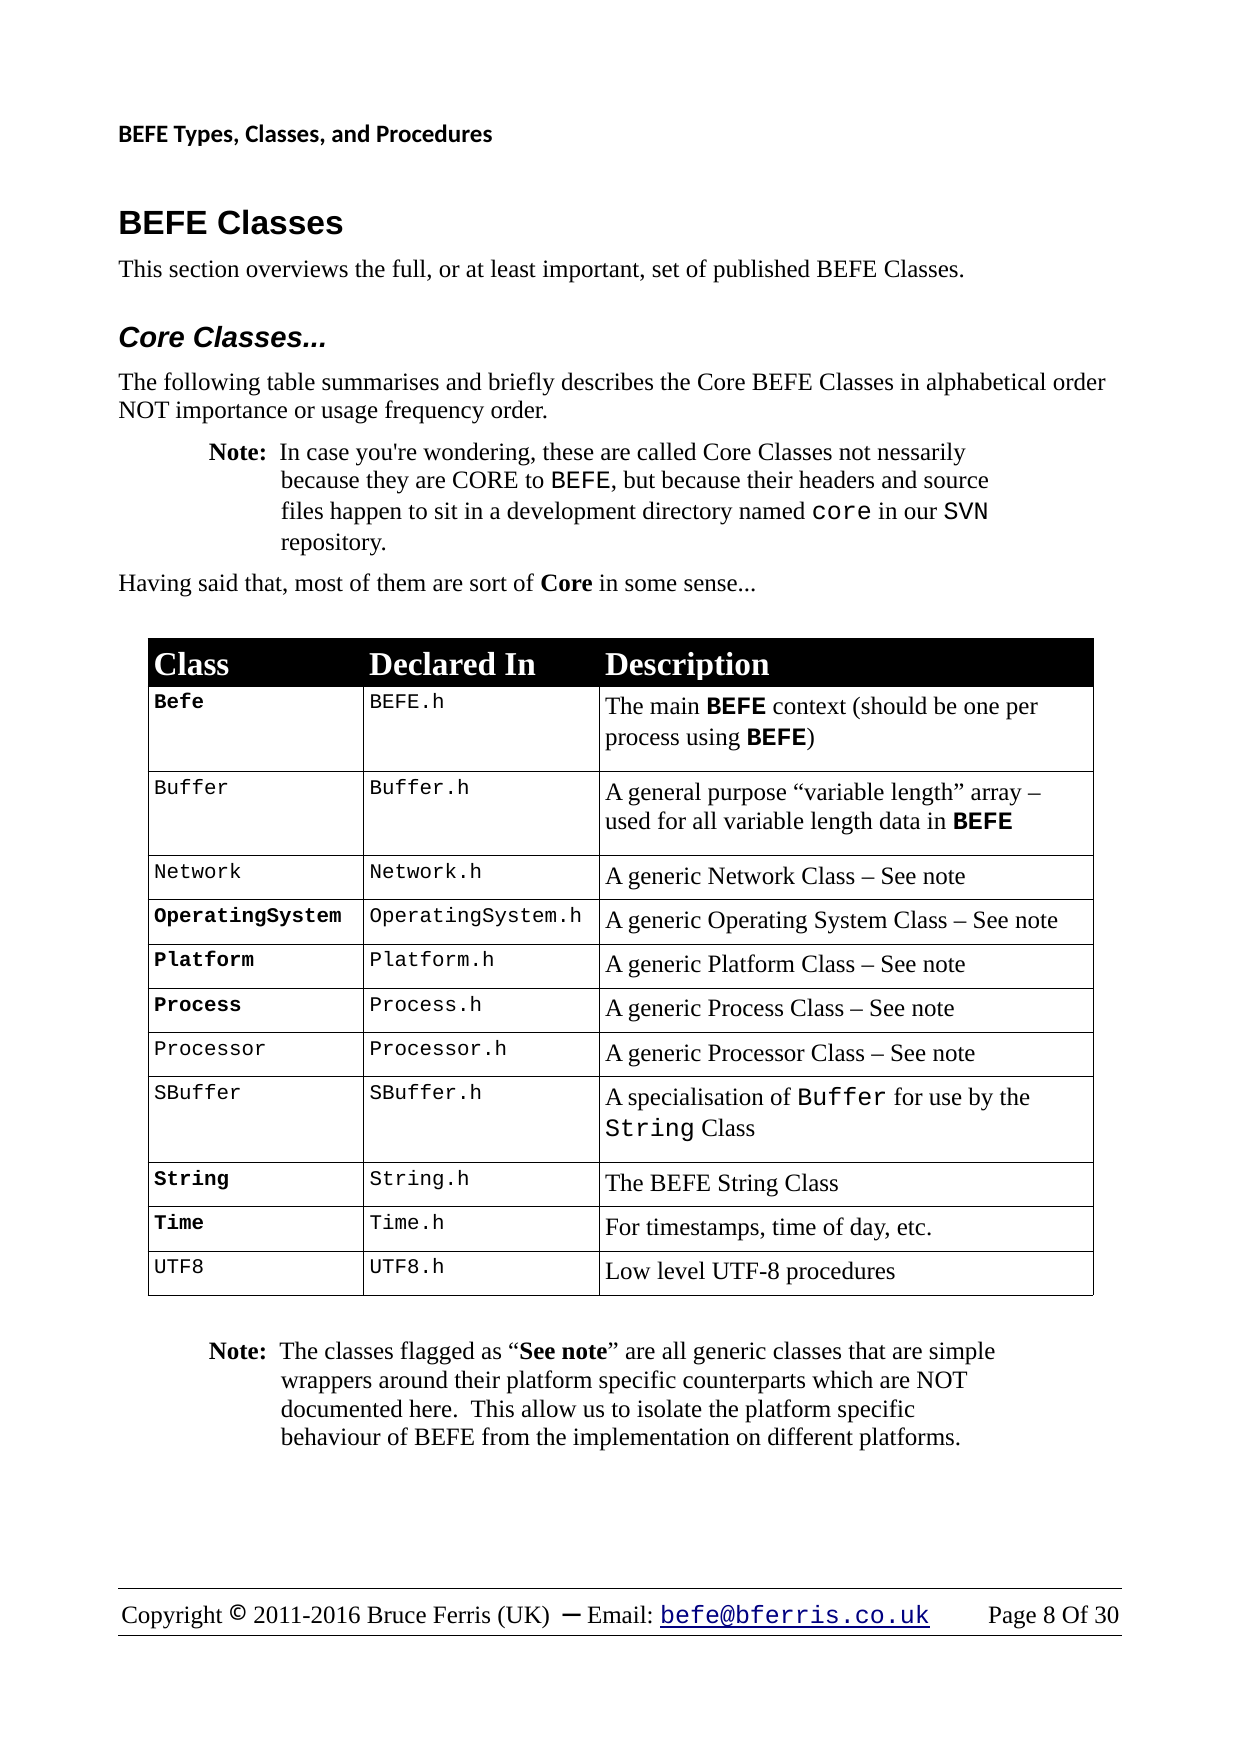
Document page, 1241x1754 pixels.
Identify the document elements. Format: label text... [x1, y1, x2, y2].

table_header Declared In [364, 639, 599, 686]
subtitle BEFE Classes [118, 203, 1122, 242]
table_cell UTF8 [149, 1252, 363, 1295]
table_cell String.h [364, 1163, 599, 1206]
table_cell Process.h [364, 989, 599, 1032]
table_cell UTF8.h [364, 1252, 599, 1295]
table_cell A generic Processor Class – See note [600, 1033, 1093, 1076]
table_cell Buffer.h [364, 772, 599, 855]
table_cell SBuffer.h [364, 1077, 599, 1162]
text This section overviews the full, or at least important, set of published BEFE Classes. [118, 254, 1122, 283]
table_cell For timestamps, time of day, etc. [600, 1207, 1093, 1251]
table_cell A generic Process Class – See note [600, 989, 1093, 1032]
text The following table summarises and briefly describes the Core BEFE Classes in alphabetical order NOT importance or usage frequency order. [118, 367, 1122, 424]
table_cell A generic Platform Class – See note [600, 945, 1093, 988]
table_cell String [149, 1163, 363, 1206]
table_cell A specialisation of Buffer for use by the String Class [600, 1077, 1093, 1162]
table_cell The BEFE String Class [600, 1163, 1093, 1206]
text Having said that, most of them are sort of Core in some sense... [118, 568, 1122, 597]
table_cell Platform [149, 945, 363, 988]
table_cell A general purpose “variable length” array – used for all variable length data in BEFE [600, 772, 1093, 855]
table_cell Network [149, 856, 363, 899]
table_cell Processor.h [364, 1033, 599, 1076]
table_cell Low level UTF-8 procedures [600, 1252, 1093, 1295]
table_header Description [600, 639, 1093, 686]
table_cell The main BEFE context (should be one per process using BEFE) [600, 687, 1093, 771]
text Note: The classes flagged as “See note” are all generic classes that are simple wrappers around their platform specific counterparts which are NOT documented here. This allow us to isolate the platform specific behaviour of BEFE from the implementation on different platforms. [209, 1336, 1002, 1451]
table_header Class [149, 639, 363, 686]
table_cell OperatingSystem.h [364, 900, 599, 943]
table_cell Buffer [149, 772, 363, 855]
table_cell Processor [149, 1033, 363, 1076]
table_cell A generic Network Class – See note [600, 856, 1093, 899]
table_cell Network.h [364, 856, 599, 899]
table_cell OperatingSystem [149, 900, 363, 943]
table_cell Befe [149, 687, 363, 771]
table_cell Time.h [364, 1207, 599, 1251]
table_cell Platform.h [364, 945, 599, 988]
table_cell BEFE.h [364, 687, 599, 771]
table_cell Time [149, 1207, 363, 1251]
table_cell A generic Operating System Class – See note [600, 900, 1093, 943]
text Note: In case you're wondering, these are called Core Classes not nessarily because they are CORE to BEFE, but because their headers and source files happen to sit in a development directory named core in our SVN repository. [209, 437, 1002, 556]
table_cell Process [149, 989, 363, 1032]
table_cell SBuffer [149, 1077, 363, 1162]
subtitle Core Classes... [118, 321, 1122, 354]
